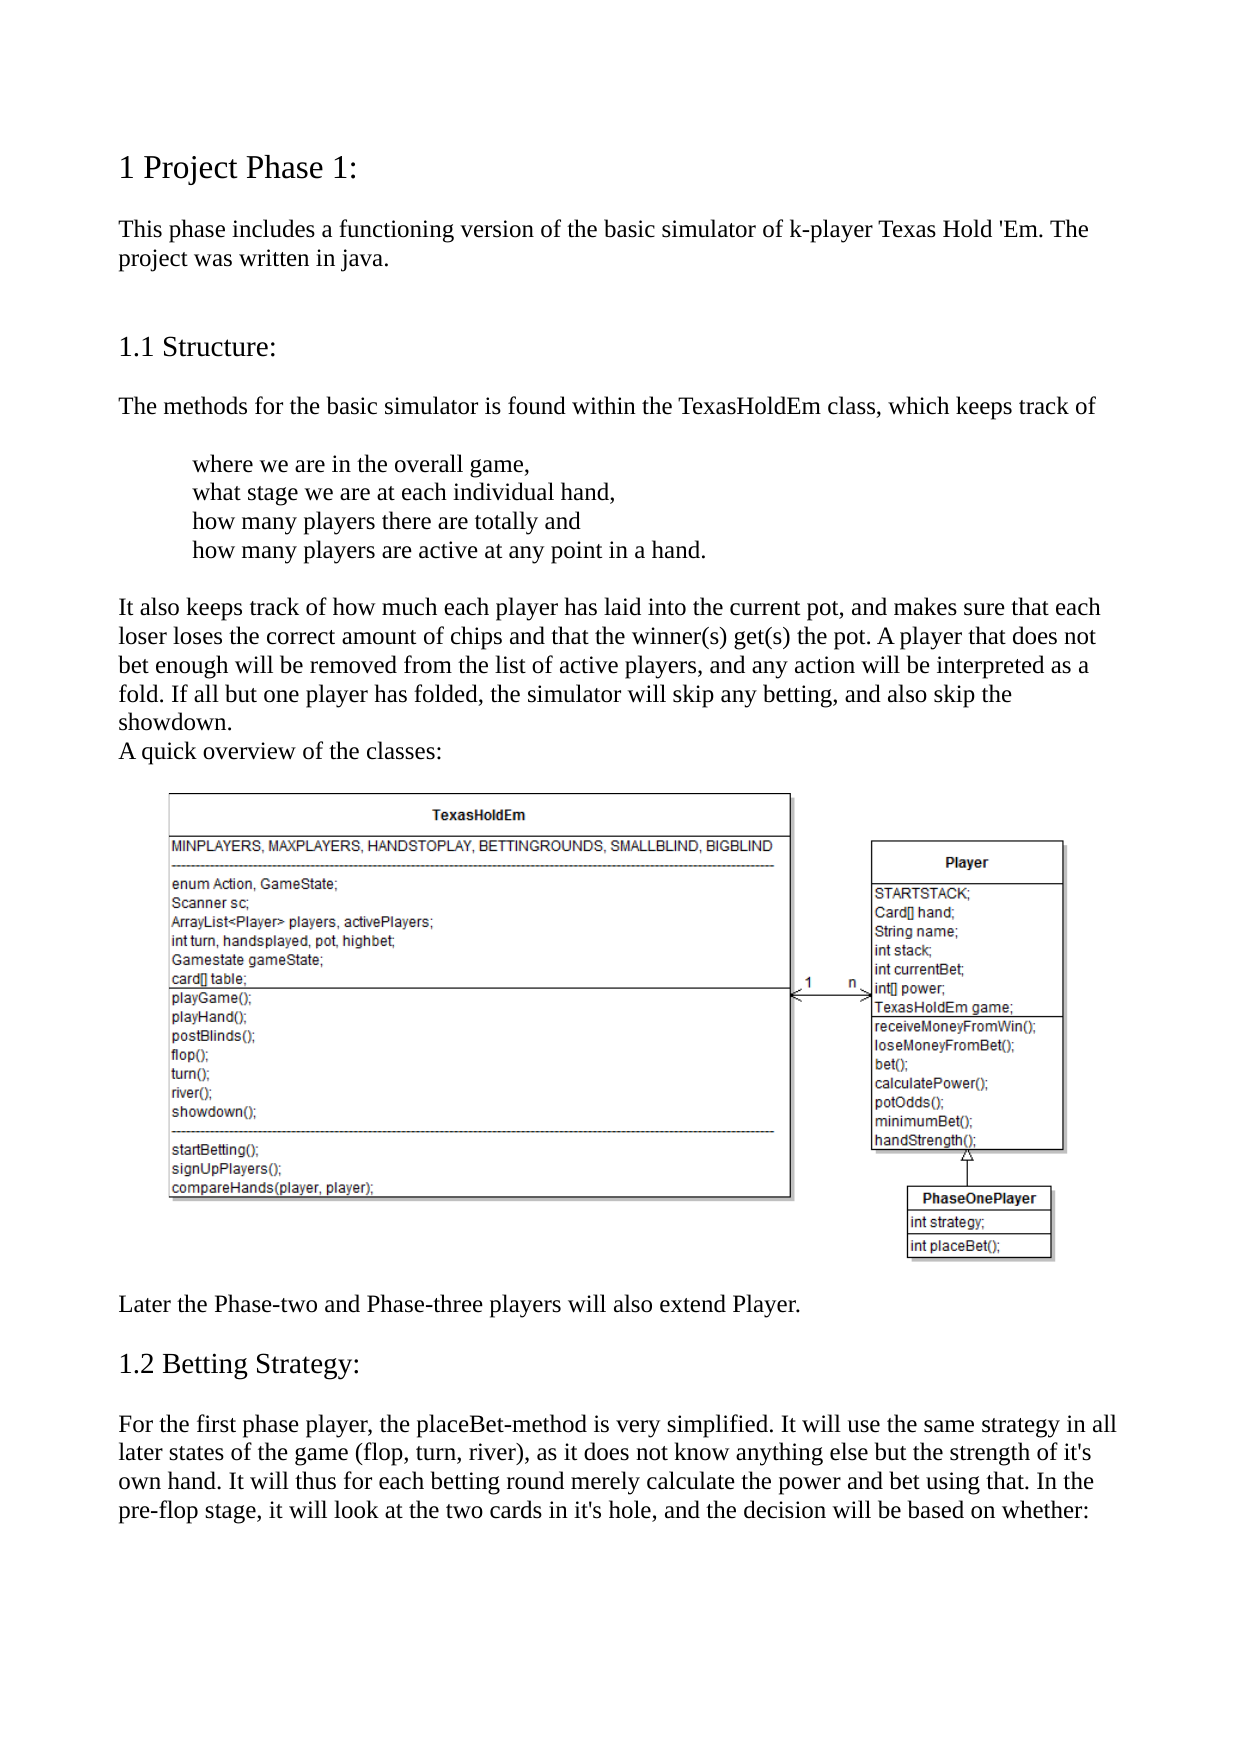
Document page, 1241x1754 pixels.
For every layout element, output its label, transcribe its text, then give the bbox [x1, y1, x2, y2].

text Later the Phase-two and Phase-three players will also extend Player. [118, 1282, 1122, 1318]
text 1.1 Structure: [118, 329, 1122, 362]
text where we are in the overall game, [118, 449, 1122, 477]
text It also keeps track of how much each player has laid into the current pot, and makes sure that each loser loses the correct amount of chips and that the winner(s) get(s) the pot. A player that does not bet enough will be removed from the list of active players, and any action will be interpreted as a fold. If all but one player has folded, the simulator will skip any betting, and also skip the showdown. [118, 592, 1122, 736]
text what stage we are at each individual hand, [118, 477, 1122, 506]
text 1 Project Phase 1: [118, 147, 1122, 185]
text how many players there are totally and [118, 506, 1122, 535]
text how many players are active at any point in a hand. [118, 535, 1122, 564]
picture [168, 793, 1072, 1289]
text This phase includes a functioning version of the basic simulator of k-player Texas Hold 'Em. The project was written in java. [118, 214, 1122, 271]
text For the first phase player, the placeBet-method is very simplified. It will use the same strategy in all later states of the game (flop, turn, river), as it does not know anything else but the strength of it's own hand. It will thus for each betting round merely calculate the power and bet using that. In the pre-flop stage, it will look at the two cards in it's hole, and the decision will be based on whether: [118, 1409, 1122, 1524]
text A quick overview of the classes: [118, 736, 1122, 765]
text 1.2 Betting Strategy: [118, 1346, 1122, 1380]
text The methods for the basic simulator is found within the TexasHoldEm class, which keeps track of [118, 391, 1122, 420]
